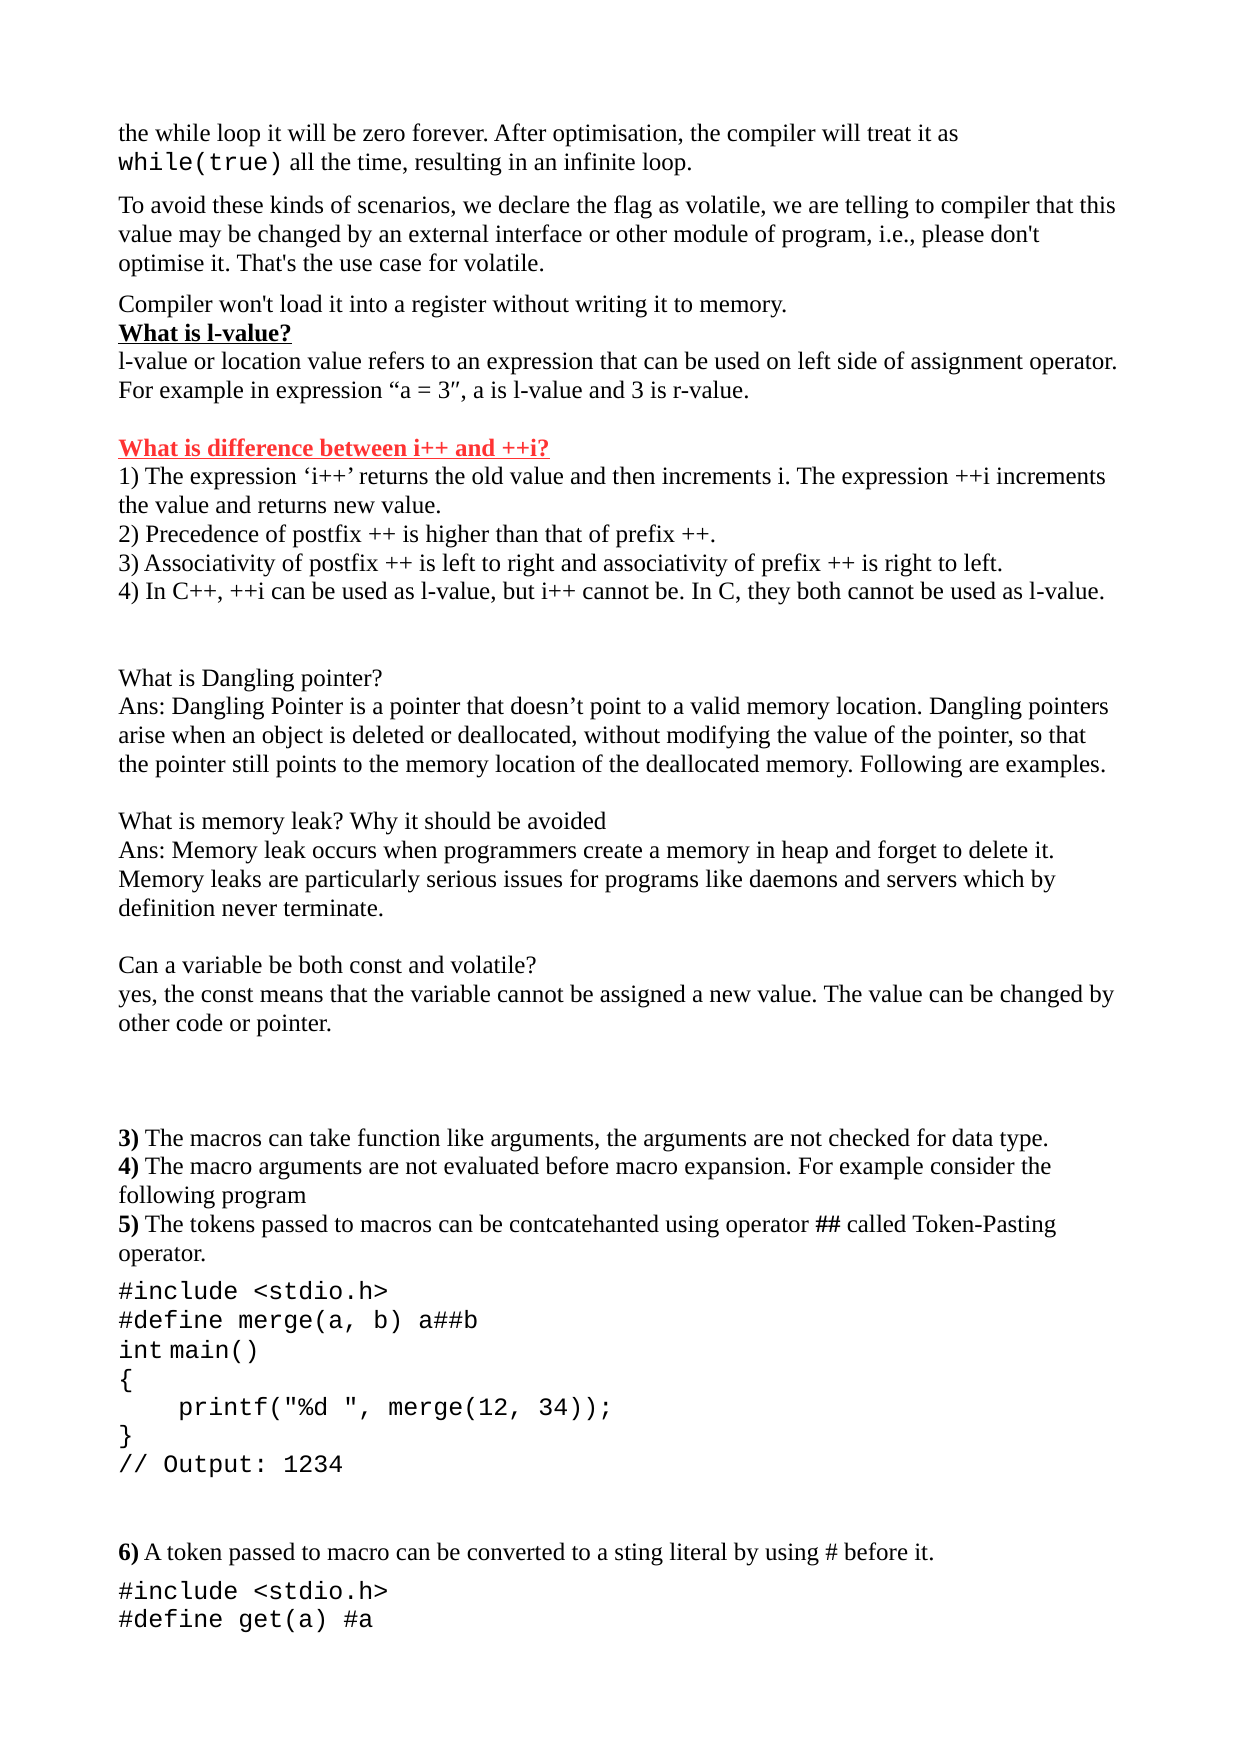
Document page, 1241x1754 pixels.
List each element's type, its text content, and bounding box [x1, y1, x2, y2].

text // Output: 1234 [118, 1451, 1122, 1480]
text 4) The macro arguments are not evaluated before macro expansion. For example consider the following program [118, 1151, 1122, 1209]
text #define merge(a, b) a##b [118, 1307, 1122, 1336]
text 1) The expression ‘i++’ returns the old value and then increments i. The expression ++i increments the value and returns new value. [118, 461, 1122, 519]
text 3) The macros can take function like arguments, the arguments are not checked for data type. [118, 1123, 1122, 1151]
text { [118, 1366, 1122, 1395]
text printf("%d ", merge(12, 34)); [118, 1395, 1122, 1423]
text 6) A token passed to macro can be converted to a sting literal by using # before it. [118, 1537, 1122, 1566]
text int main() [118, 1336, 1122, 1366]
text Compiler won't load it into a register without writing it to memory. [118, 289, 1122, 318]
text What is memory leak? Why it should be avoided [118, 806, 1122, 835]
table_header #include <stdio.h> #define get(a) #a [118, 1579, 759, 1635]
text Can a variable be both const and volatile? [118, 950, 1122, 979]
text 5) The tokens passed to macros can be contcatehanted using operator ## called Token-Pasting operator. [118, 1209, 1122, 1266]
text l-value or location value refers to an expression that can be used on left side of assignment operator. For example in expression “a = 3″, a is l-value and 3 is r-value. [118, 346, 1122, 404]
text } [118, 1423, 1122, 1451]
text What is l-value? [118, 318, 1122, 346]
text #include <stdio.h> [118, 1279, 1122, 1307]
text 3) Associativity of postfix ++ is left to right and associativity of prefix ++ is right to left. [118, 548, 1122, 576]
text What is Dangling pointer? [118, 663, 1122, 691]
text 2) Precedence of postfix ++ is higher than that of prefix ++. [118, 519, 1122, 548]
text 4) In C++, ++i can be used as l-value, but i++ cannot be. In C, they both cannot be used as l-value. [118, 576, 1122, 605]
text Ans: Memory leak occurs when programmers create a memory in heap and forget to delete it. Memory leaks are particularly serious issues for programs like daemons and servers which by definition never terminate. [118, 835, 1122, 921]
text What is difference between i++ and ++i? [118, 433, 1122, 461]
text the while loop it will be zero forever. After optimisation, the compiler will treat it as while(true) all the time, resulting in an infinite loop. [118, 118, 1122, 178]
text yes, the const means that the variable cannot be assigned a new value. The value can be changed by other code or pointer. [118, 979, 1122, 1036]
text To avoid these kinds of scenarios, we declare the flag as volatile, we are telling to compiler that this value may be changed by an external interface or other module of program, i.e., please don't optimise it. That's the use case for volatile. [118, 190, 1122, 276]
text Ans: Dangling Pointer is a pointer that doesn’t point to a valid memory location. Dangling pointers arise when an object is deleted or deallocated, without modifying the value of the pointer, so that the pointer still points to the memory location of the deallocated memory. Following are examples. [118, 691, 1122, 778]
